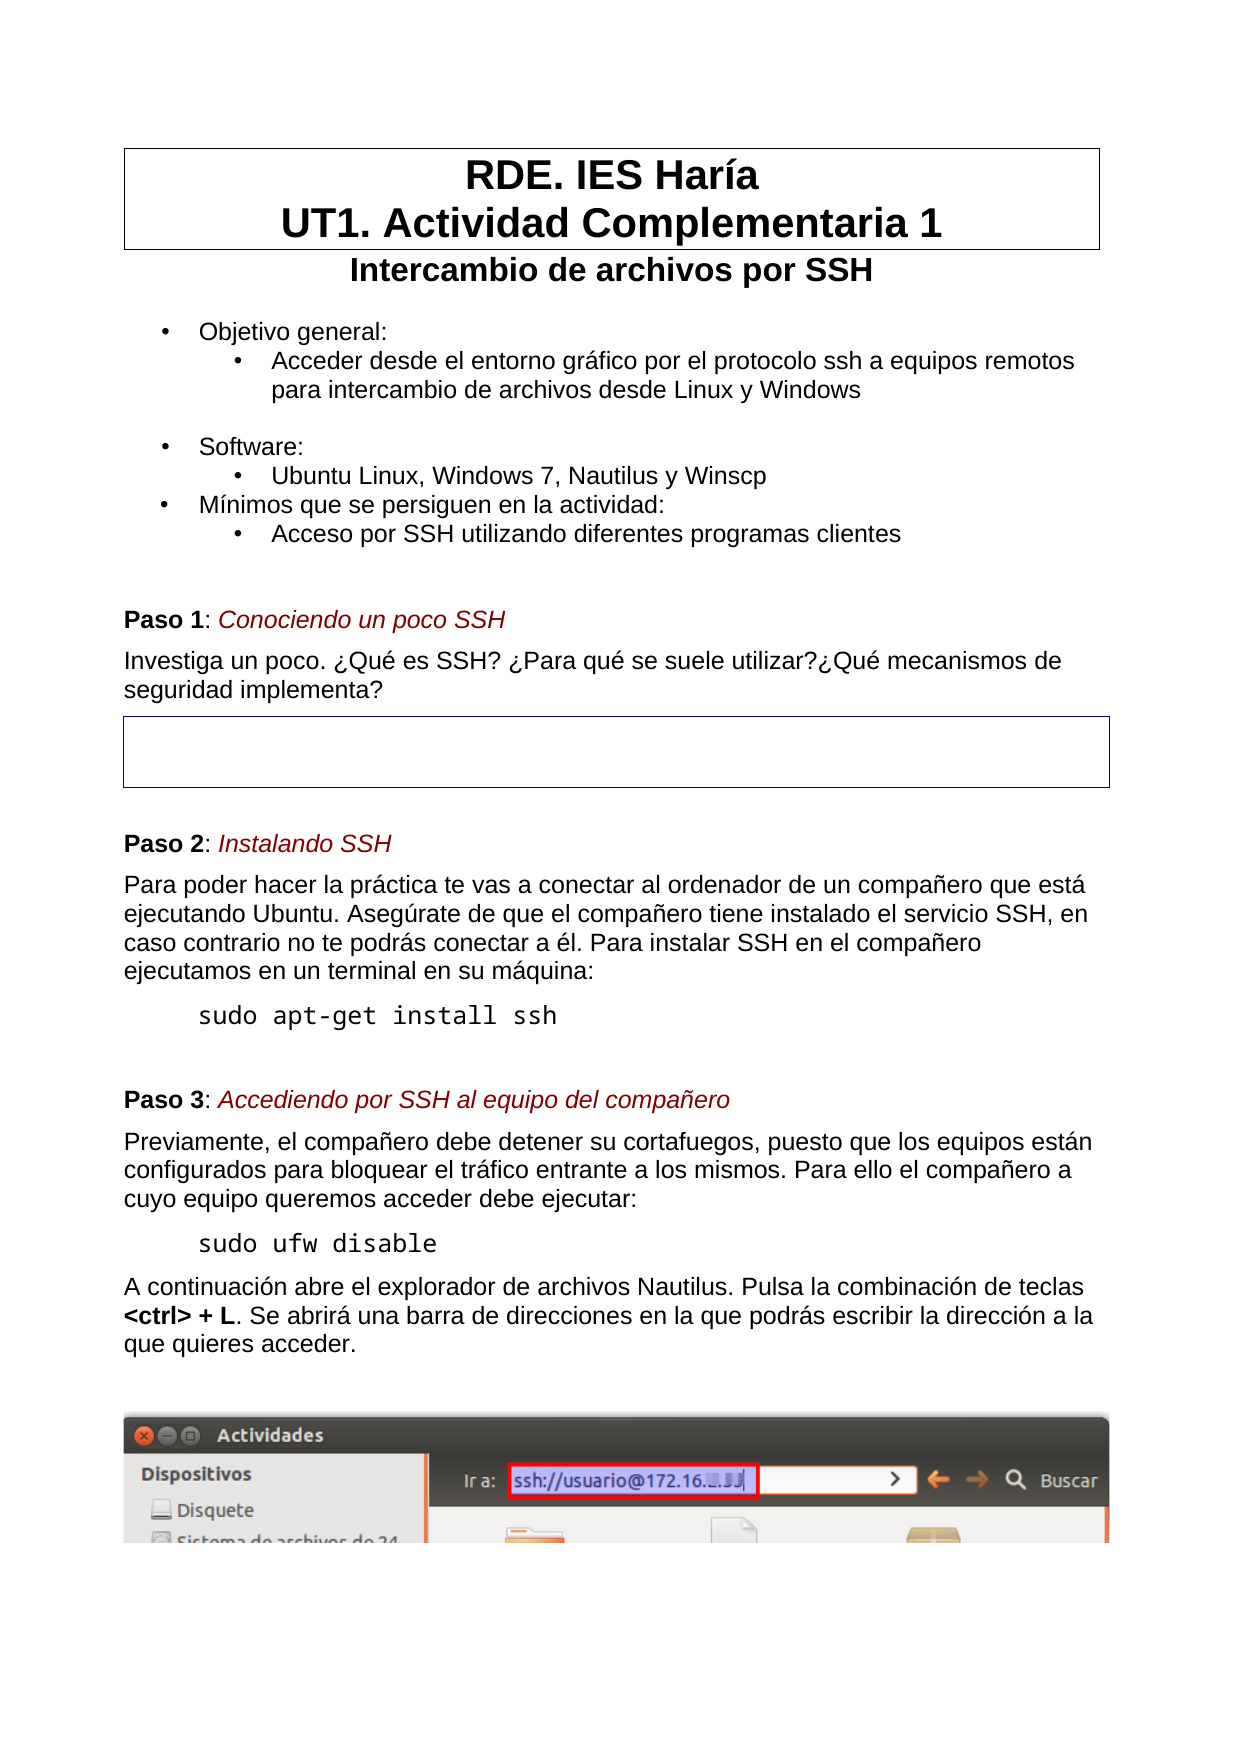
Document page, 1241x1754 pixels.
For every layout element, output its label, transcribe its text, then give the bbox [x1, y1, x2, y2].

list Mínimos que se persiguen en la actividad: [160, 490, 1109, 519]
picture [123, 1411, 1110, 1543]
text sudo apt-get install ssh [197, 997, 1109, 1032]
text sudo ufw disable [197, 1225, 1109, 1259]
text Paso 1: Conociendo un poco SSH [123, 605, 1109, 634]
list Acceder desde el entorno gráfico por el protocolo ssh a equipos remotos para intercambio de archivos desde Linux y Windows [233, 346, 1109, 403]
text UT1. Actividad Complementaria 1 [125, 196, 1099, 249]
text Previamente, el compañero debe detener su cortafuegos, puesto que los equipos están configurados para bloquear el tráfico entrante a los mismos. Para ello el compañero a cuyo equipo queremos acceder debe ejecutar: [123, 1127, 1109, 1213]
text Paso 3: Accediendo por SSH al equipo del compañero [123, 1085, 1109, 1114]
text A continuación abre el explorador de archivos Nautilus. Pulsa la combinación de teclas <ctrl> + L. Se abrirá una barra de direcciones en la que podrás escribir la dirección a la que quieres acceder. [123, 1272, 1109, 1358]
text RDE. IES Haría [125, 149, 1099, 196]
text Investiga un poco. ¿Qué es SSH? ¿Para qué se suele utilizar?¿Qué mecanismos de seguridad implementa? [123, 646, 1109, 704]
list Ubuntu Linux, Windows 7, Nautilus y Winscp [233, 461, 1109, 490]
text Para poder hacer la práctica te vas a conectar al ordenador de un compañero que está ejecutando Ubuntu. Asegúrate de que el compañero tiene instalado el servicio SSH, en caso contrario no te podrás conectar a él. Para instalar SSH en el compañero ejecutamos en un terminal en su máquina: [123, 870, 1109, 985]
table_header [124, 717, 1109, 786]
list Software: [161, 432, 1109, 461]
list Objetivo general: [161, 317, 1109, 346]
text Paso 2: Instalando SSH [123, 829, 1109, 857]
text Intercambio de archivos por SSH [123, 250, 1100, 288]
list Acceso por SSH utilizando diferentes programas clientes [233, 519, 1109, 547]
